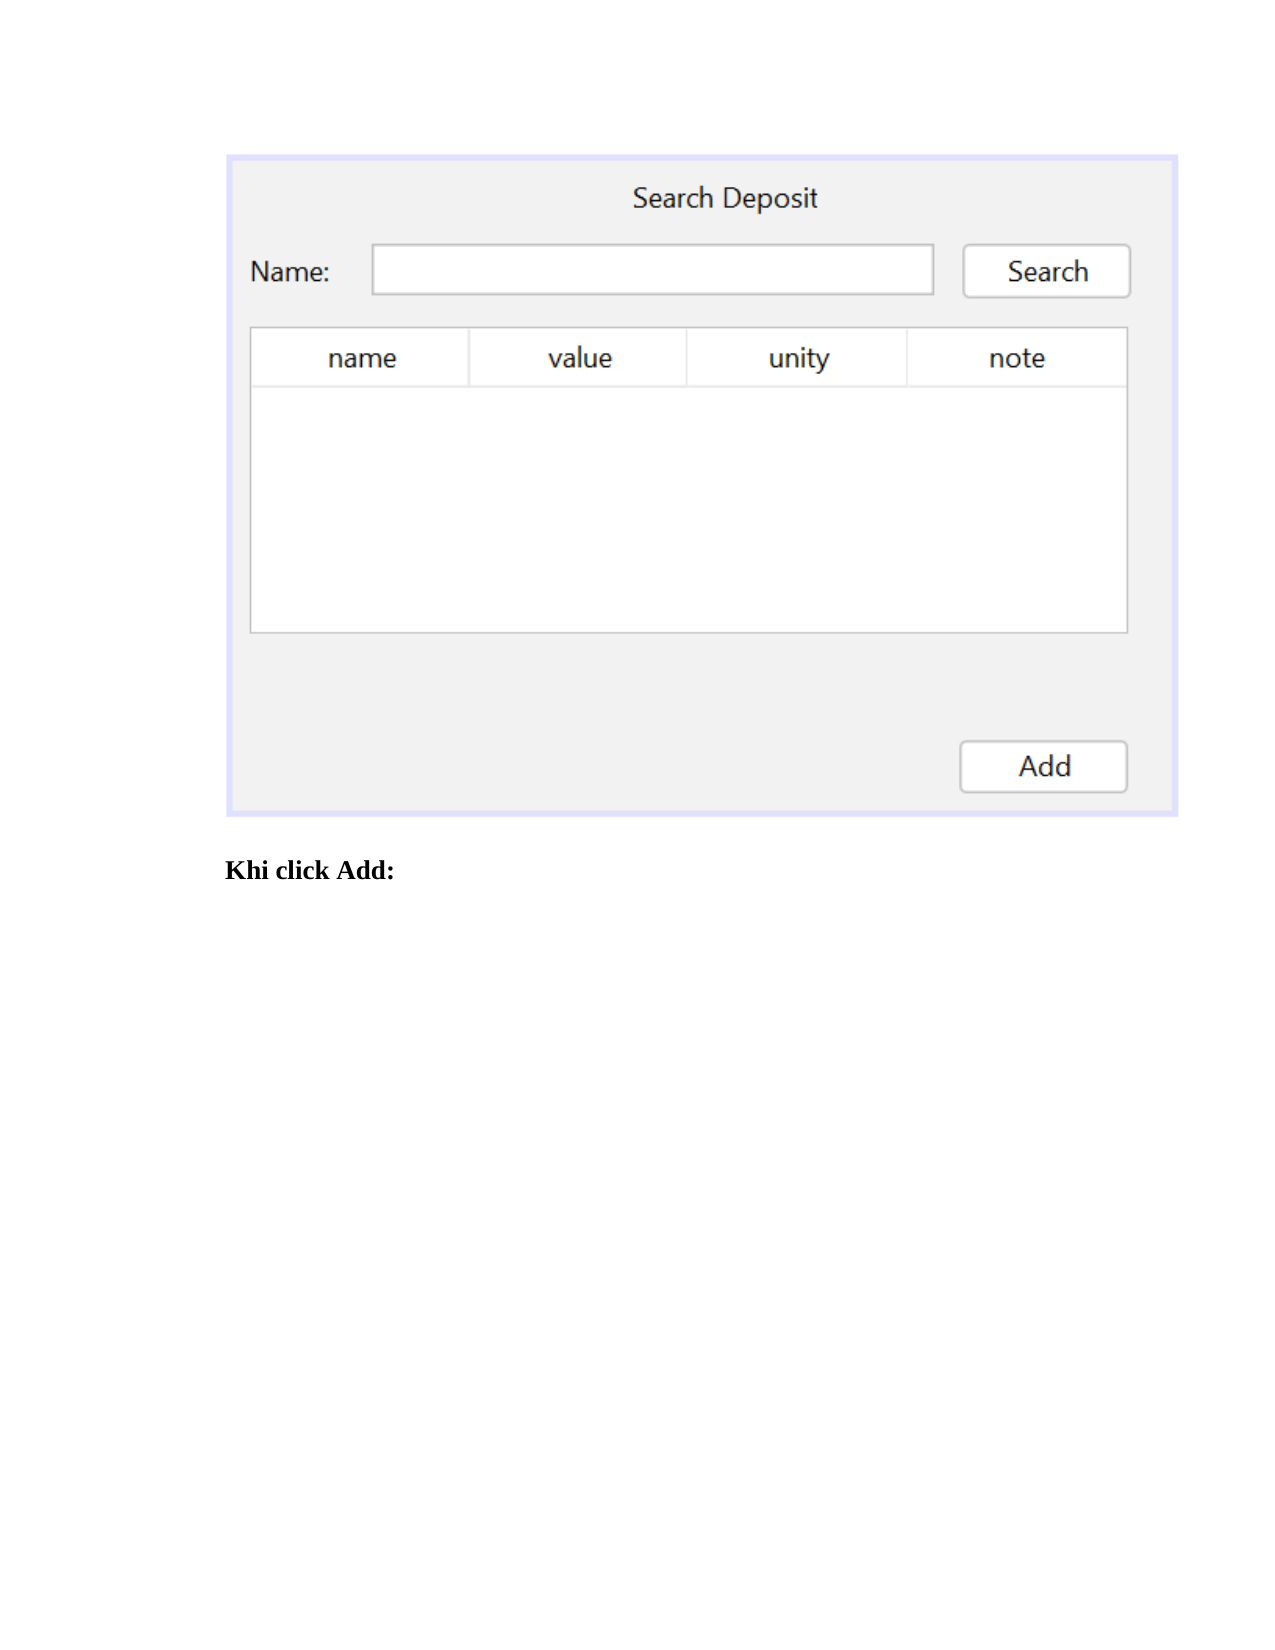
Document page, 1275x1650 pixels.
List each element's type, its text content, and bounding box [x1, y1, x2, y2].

picture [225, 151, 1180, 825]
text Khi click Add: [225, 854, 1154, 885]
